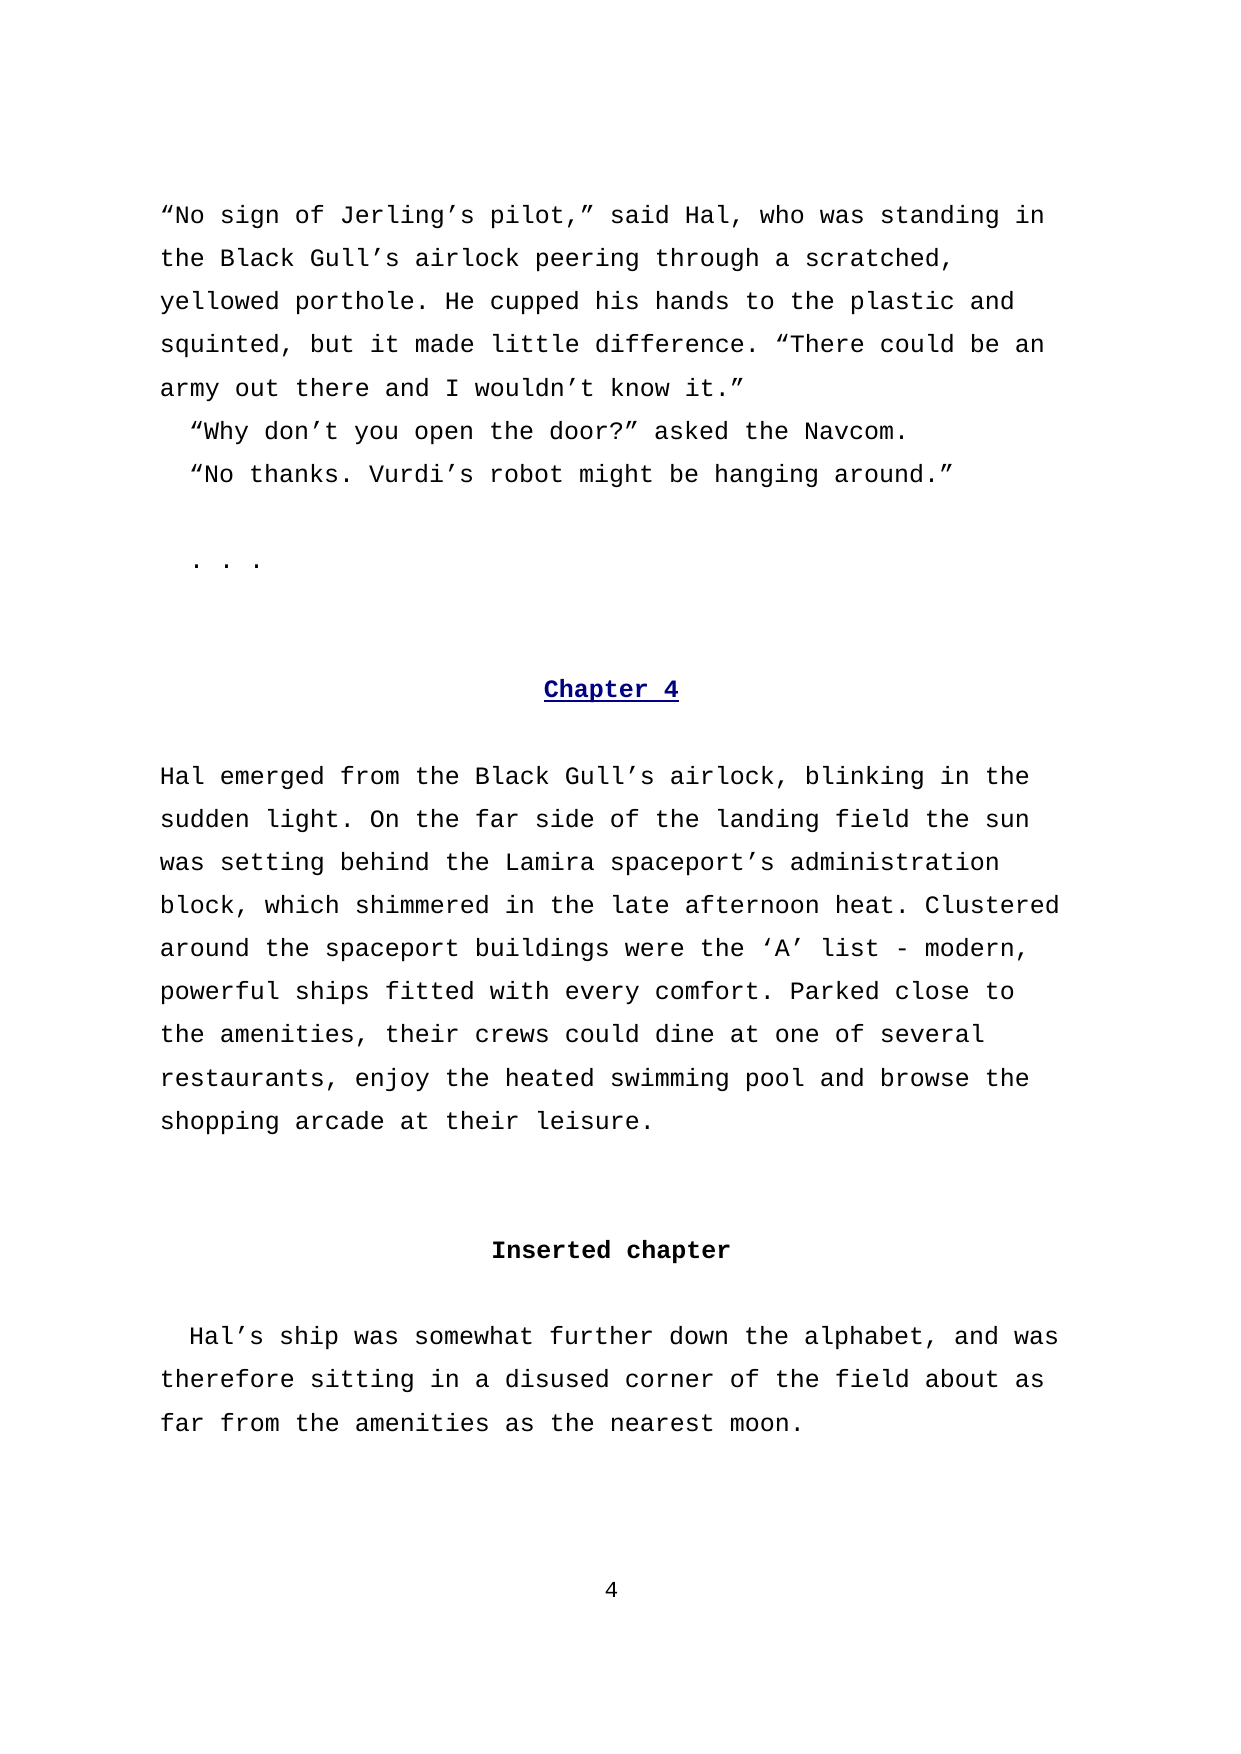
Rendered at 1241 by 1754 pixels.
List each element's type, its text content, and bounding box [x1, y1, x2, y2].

text . . . [159, 534, 1063, 577]
text “Why don’t you open the door?” asked the Navcom. [159, 404, 1063, 448]
text Hal emerged from the Black Gull’s airlock, blinking in the sudden light. On the far side of the landing field the sun was setting behind the Lamira spaceport’s administration block, which shimmered in the late afternoon heat. Clustered around the spaceport buildings were the ‘A’ list - modern, powerful ships fitted with every comfort. Parked close to the amenities, their crews could dine at one of several restaurants, enjoy the heated swimming pool and browse the shopping arcade at their leisure. [159, 749, 1063, 1138]
subtitle Inserted chapter [159, 1224, 1063, 1267]
subtitle Chapter 4 [159, 663, 1063, 706]
text “No sign of Jerling’s pilot,” said Hal, who was standing in the Black Gull’s airlock peering through a scratched, yellowed porthole. He cupped his hands to the plastic and squinted, but it made little difference. “There could be an army out there and I wouldn’t know it.” [159, 189, 1063, 404]
text Hal’s ship was somewhat further down the alphabet, and was therefore sitting in a disused corner of the field about as far from the amenities as the nearest moon. [159, 1310, 1063, 1439]
text “No thanks. Vurdi’s robot might be hanging around.” [159, 448, 1063, 491]
